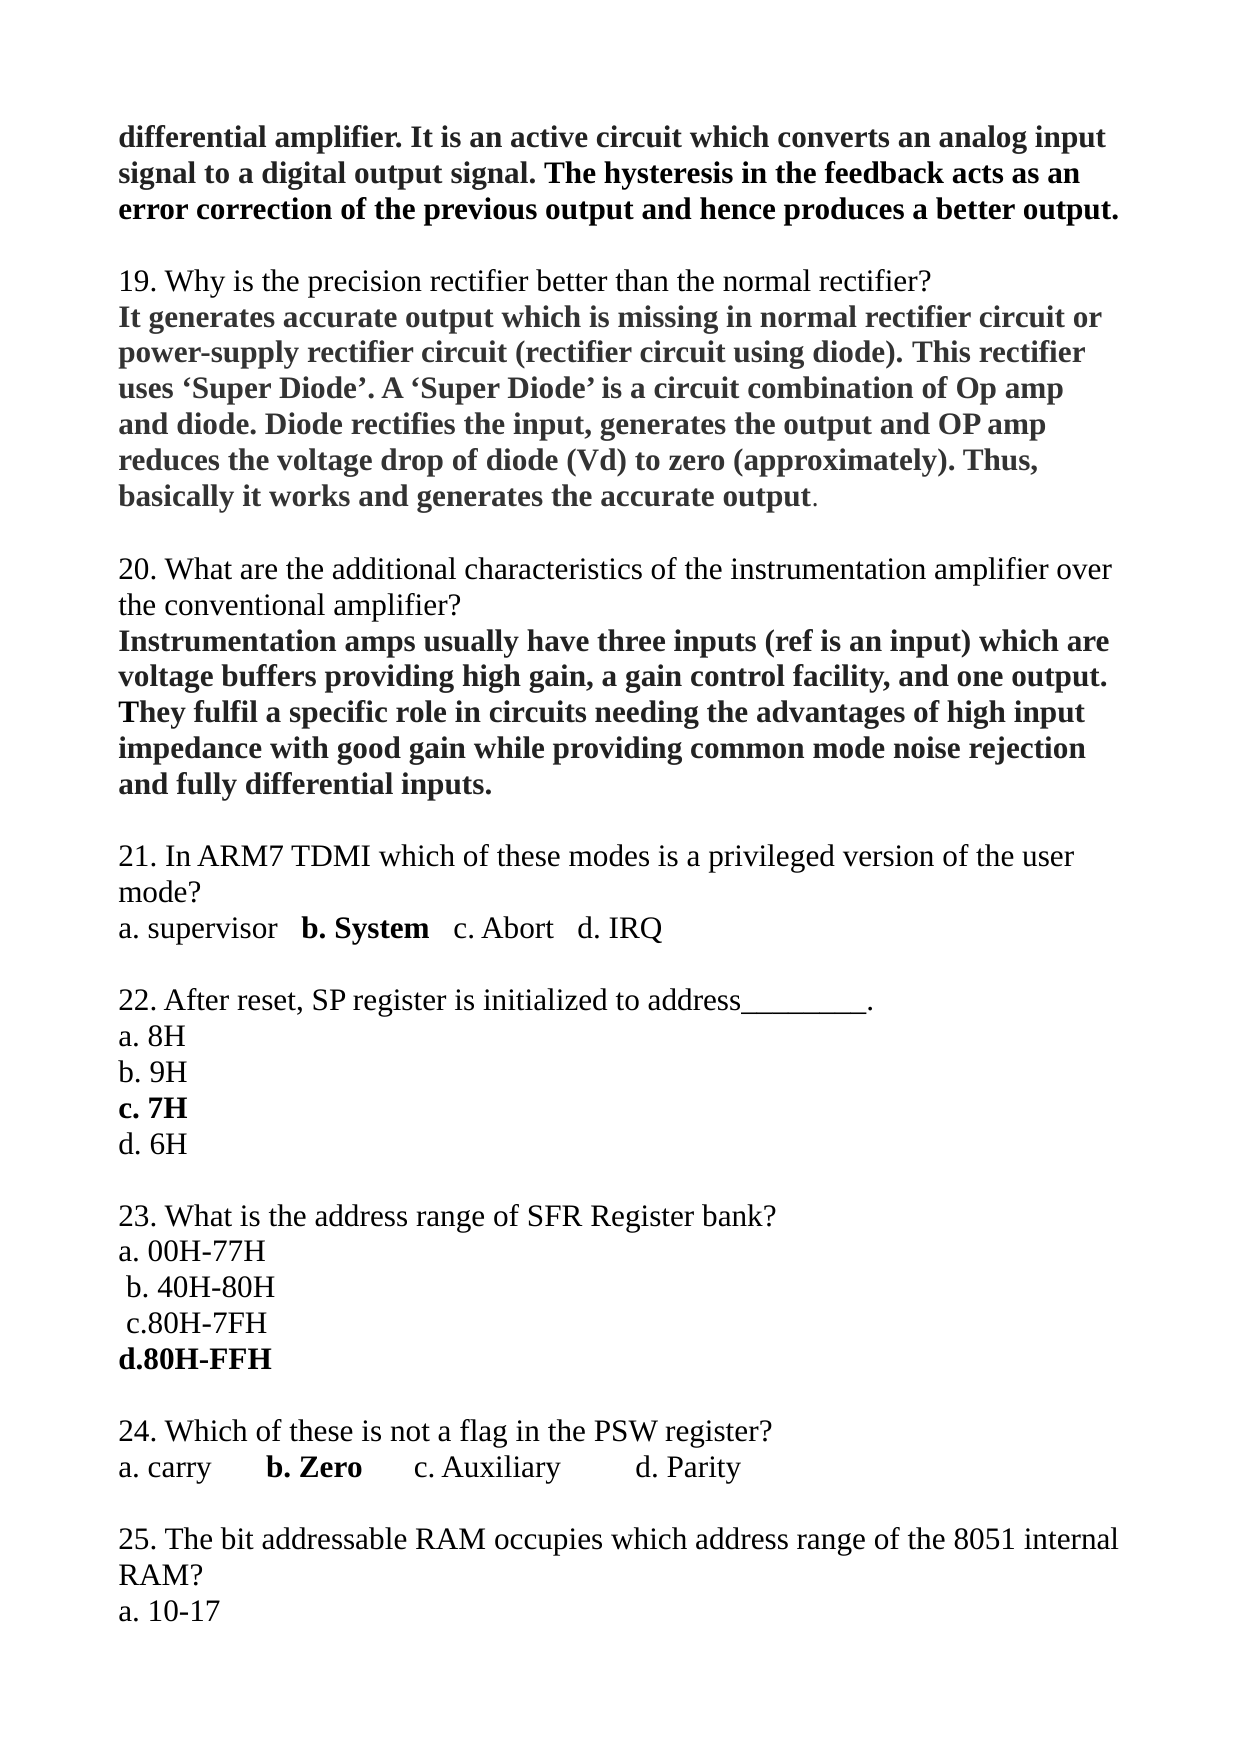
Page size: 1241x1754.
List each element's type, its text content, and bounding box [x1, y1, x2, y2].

text 21. In ARM7 TDMI which of these modes is a privileged version of the user mode? [118, 837, 1122, 909]
text d. 6H [118, 1125, 1122, 1161]
text a. 00H-77H [118, 1233, 1122, 1269]
text c. 7H [118, 1089, 1122, 1125]
text d.80H-FFH [118, 1341, 1122, 1376]
text 22. After reset, SP register is initialized to address________. [118, 981, 1122, 1017]
text a. supervisor b. System c. Abort d. IRQ [118, 909, 1122, 945]
text c.80H-7FH [118, 1304, 1122, 1341]
text 24. Which of these is not a flag in the PSW register? [118, 1412, 1122, 1448]
text 19. Why is the precision rectifier better than the normal rectifier? [118, 262, 1122, 298]
text differential amplifier. It is an active circuit which converts an analog input signal to a digital output signal. The hysteresis in the feedback acts as an error correction of the previous output and hence produces a better output. [118, 118, 1122, 226]
text It generates accurate output which is missing in normal rectifier circuit or power-supply rectifier circuit (rectifier circuit using diode). This rectifier uses ‘Super Diode’. A ‘Super Diode’ is a circuit combination of Op amp and diode. Diode rectifies the input, generates the output and OP amp reduces the voltage drop of diode (Vd) to zero (approximately). Thus, basically it works and generates the accurate output. [118, 298, 1122, 514]
text Instrumentation amps usually have three inputs (ref is an input) which are voltage buffers providing high gain, a gain control facility, and one output. They fulfil a specific role in circuits needing the advantages of high input impedance with good gain while providing common mode noise rejection and fully differential inputs. [118, 622, 1122, 801]
text b. 9H [118, 1053, 1122, 1089]
text a. carry b. Zero c. Auxiliary d. Parity [118, 1448, 1122, 1484]
text 25. The bit addressable RAM occupies which address range of the 8051 internal RAM? [118, 1520, 1122, 1592]
text a. 8H [118, 1017, 1122, 1053]
text 23. What is the address range of SFR Register bank? [118, 1197, 1122, 1233]
text 20. What are the additional characteristics of the instrumentation amplifier over the conventional amplifier? [118, 550, 1122, 622]
text b. 40H-80H [118, 1269, 1122, 1304]
text a. 10-17 [118, 1592, 1122, 1628]
